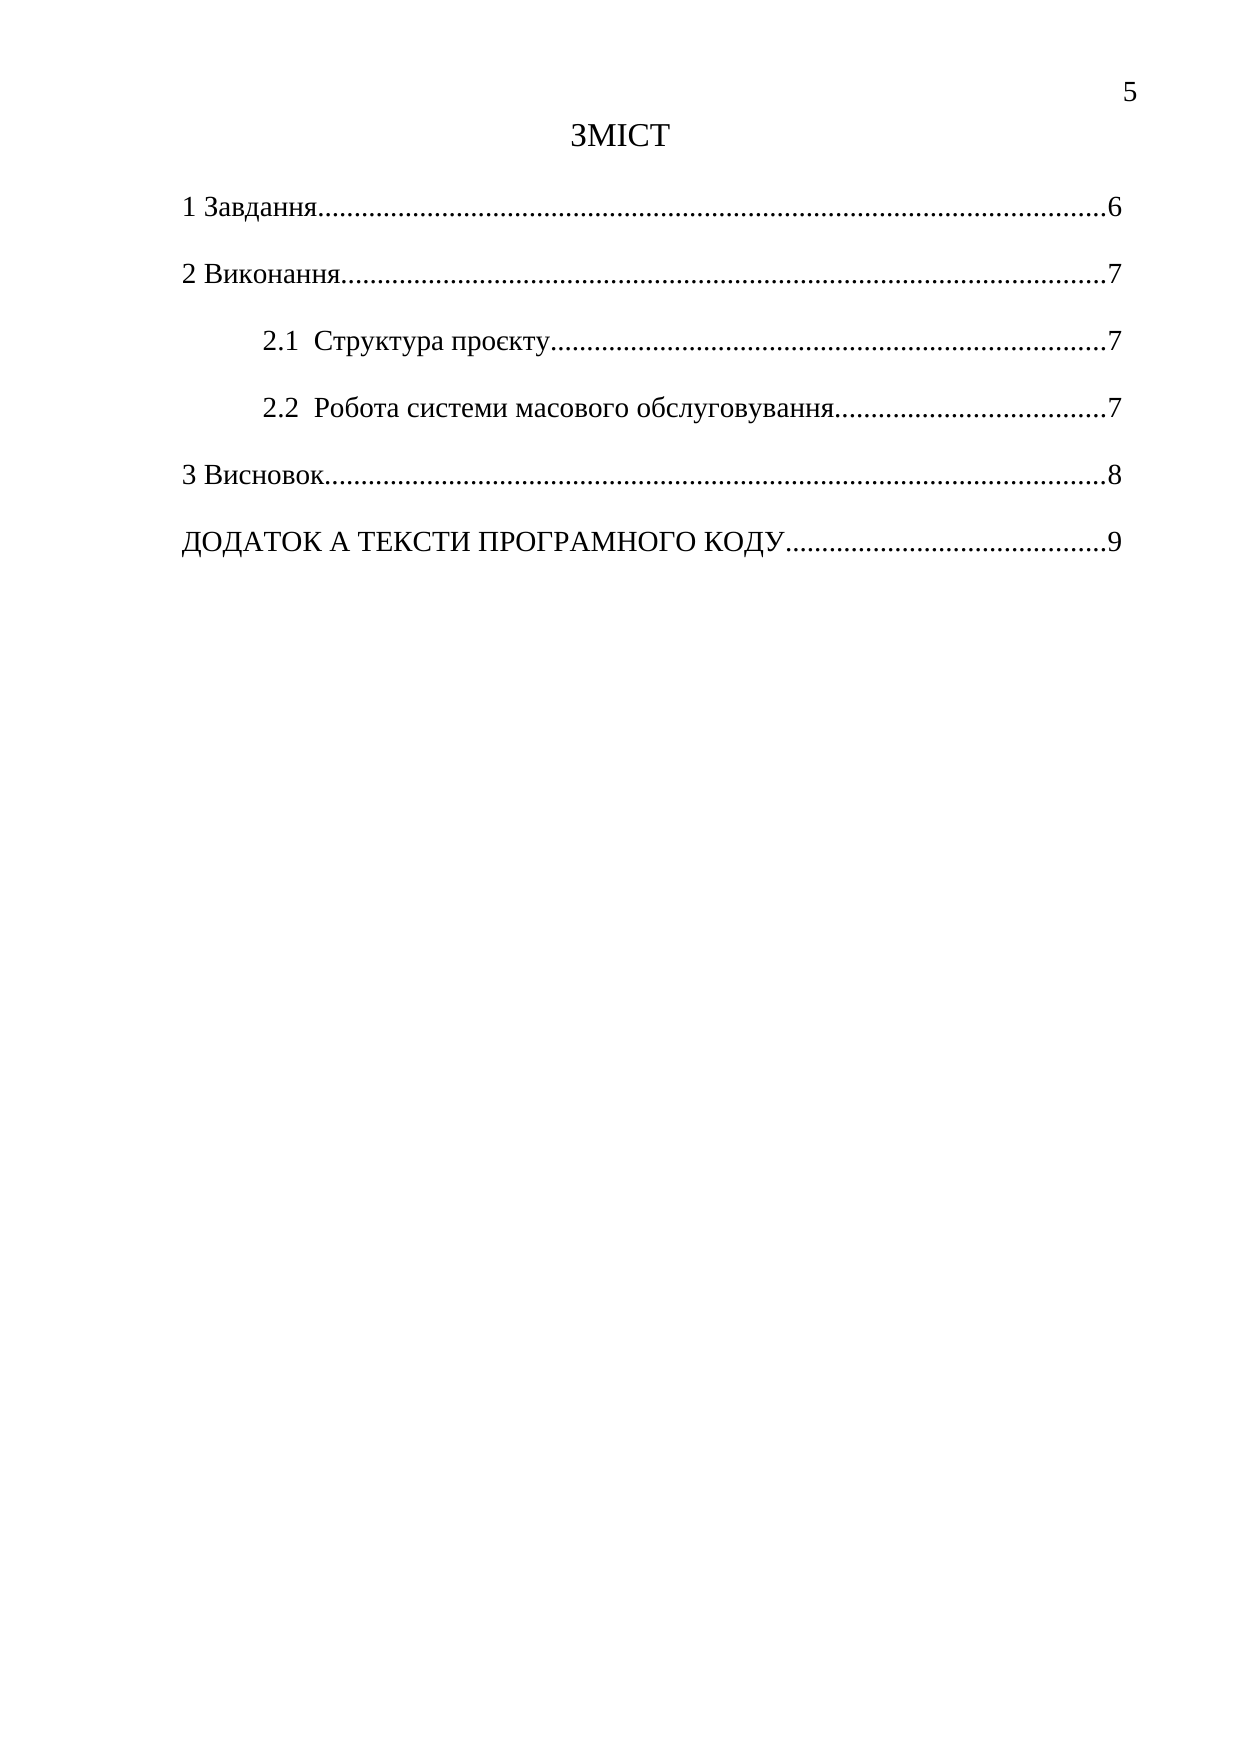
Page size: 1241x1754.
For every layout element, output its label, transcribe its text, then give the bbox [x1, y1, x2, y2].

text 3 Висновок 8 [182, 457, 1122, 491]
subtitle Зміст [118, 115, 1122, 154]
text 2.2 Робота системи масового обслуговування 7 [233, 391, 1122, 424]
text ДОДАТОК А ТЕКСТИ ПРОГРАМНОГО КОДУ 9 [182, 524, 1122, 558]
text 2 Виконання 7 [182, 257, 1122, 290]
text 1 Завдання 6 [182, 189, 1122, 223]
text 2.1 Структура проєкту 7 [233, 323, 1122, 357]
